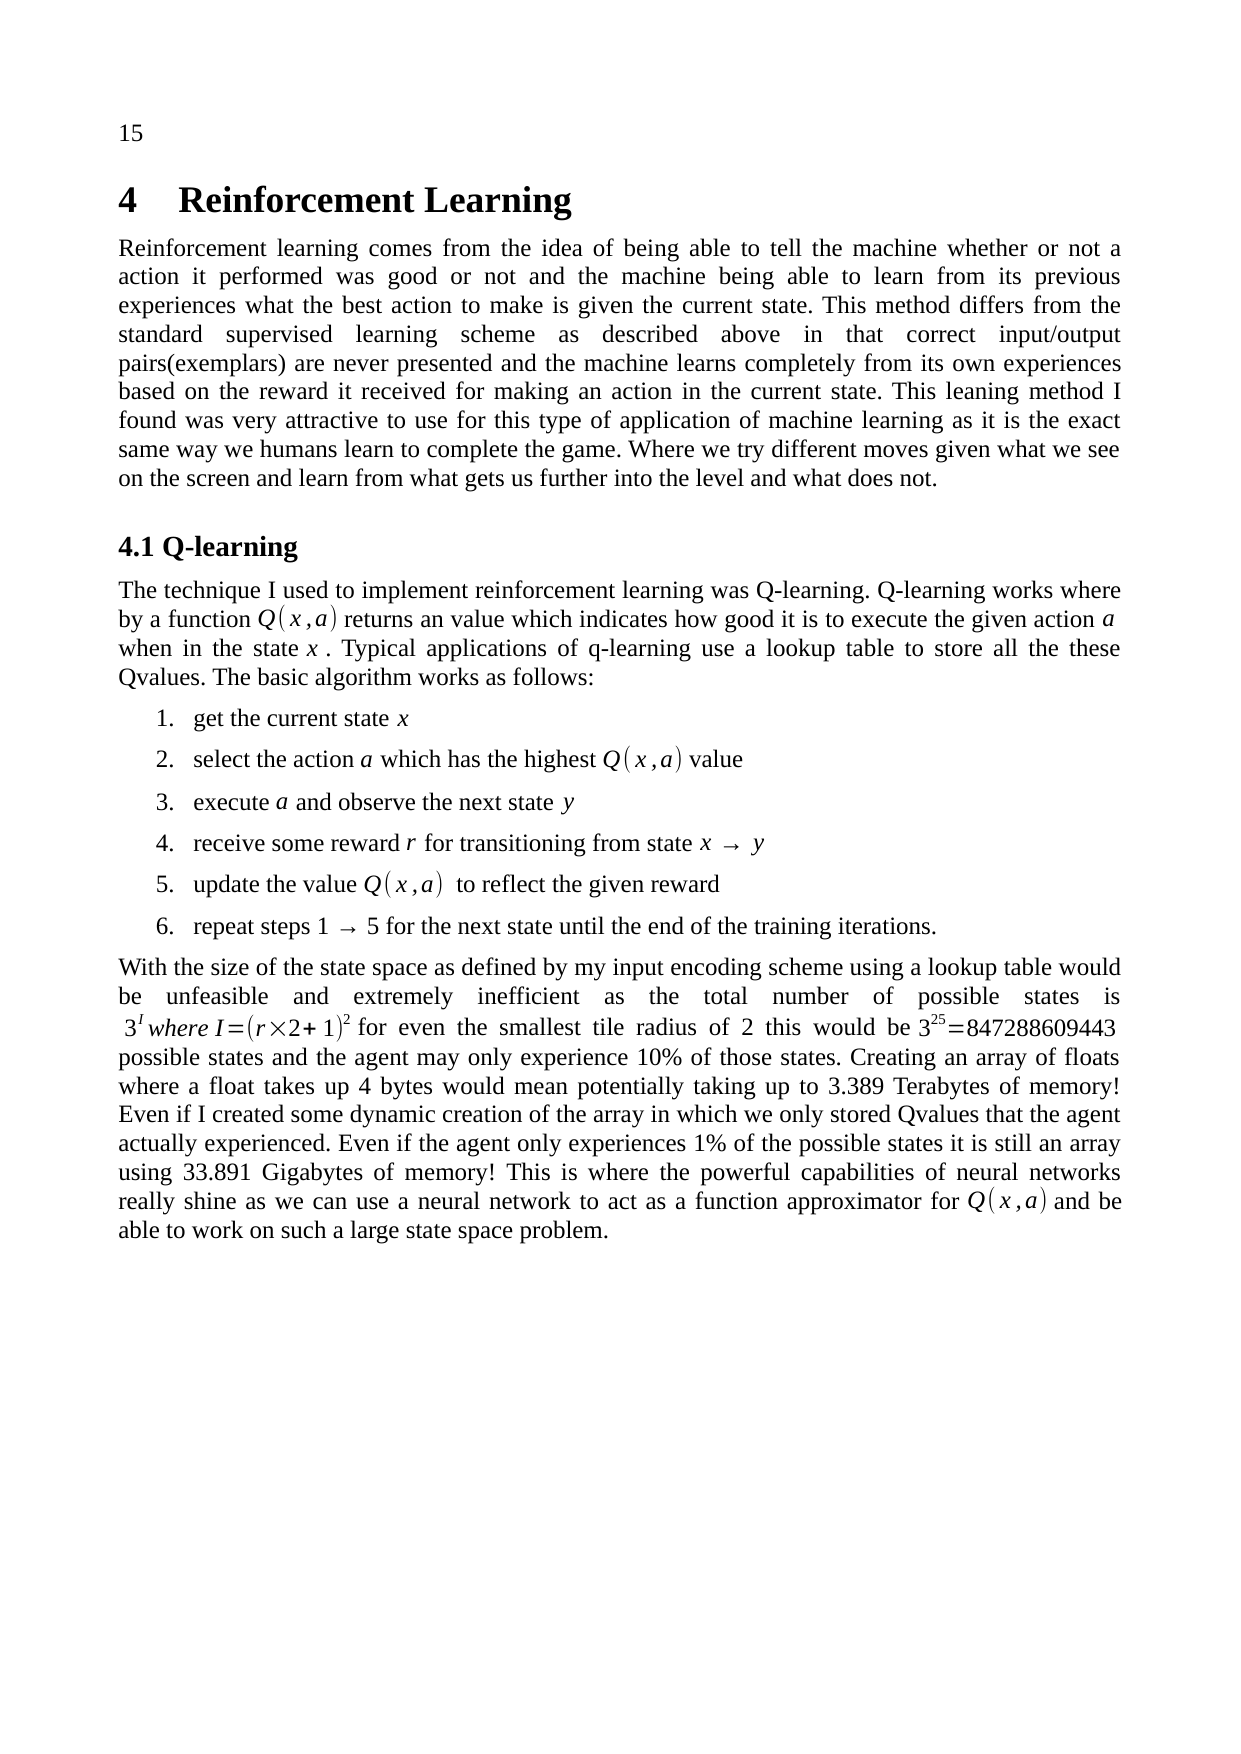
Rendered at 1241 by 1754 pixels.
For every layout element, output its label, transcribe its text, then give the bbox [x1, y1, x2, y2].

list receive some rewardfor transitioning from state→ [156, 828, 1122, 857]
list repeat steps 1 → 5 for the next state until the end of the training iterations. [156, 911, 1122, 940]
text With the size of the state space as defined by my input encoding scheme using a lookup table would be unfeasible and extremely inefficient as the total number of possible states is for even the smallest tile radius of 2 this would bepossible states and the agent may only experience 10% of those states. Creating an array of floats where a float takes up 4 bytes would mean potentially taking up to 3.389 Terabytes of memory! Even if I created some dynamic creation of the array in which we only stored Qvalues that the agent actually experienced. Even if the agent only experiences 1% of the possible states it is still an array using 33.891 Gigabytes of memory! This is where the powerful capabilities of neural networks really shine as we can use a neural network to act as a function approximator forand be able to work on such a large state space problem. [118, 952, 1122, 1244]
list update the value to reflect the given reward [156, 869, 1122, 899]
subtitle 4 Reinforcement Learning [118, 177, 1122, 220]
text Reinforcement learning comes from the idea of being able to tell the machine whether or not a action it performed was good or not and the machine being able to learn from its previous experiences what the best action to make is given the current state. This method differs from the standard supervised learning scheme as described above in that correct input/output pairs(exemplars) are never presented and the machine learns completely from its own experiences based on the reward it received for making an action in the current state. This leaning method I found was very attractive to use for this type of application of machine learning as it is the exact same way we humans learn to complete the game. Where we try different moves given what we see on the screen and learn from what gets us further into the level and what does not. [118, 233, 1122, 491]
list select the actionwhich has the highestvalue [156, 744, 1122, 774]
text The technique I used to implement reinforcement learning was Q-learning. Q-learning works where by a functionreturns an value which indicates how good it is to execute the given action when in the state. Typical applications of q-learning use a lookup table to store all the these Qvalues. The basic algorithm works as follows: [118, 575, 1122, 691]
list executeand observe the next state [156, 787, 1122, 815]
subtitle 4.1 Q-learning [118, 529, 1122, 562]
list get the current state [156, 703, 1122, 732]
